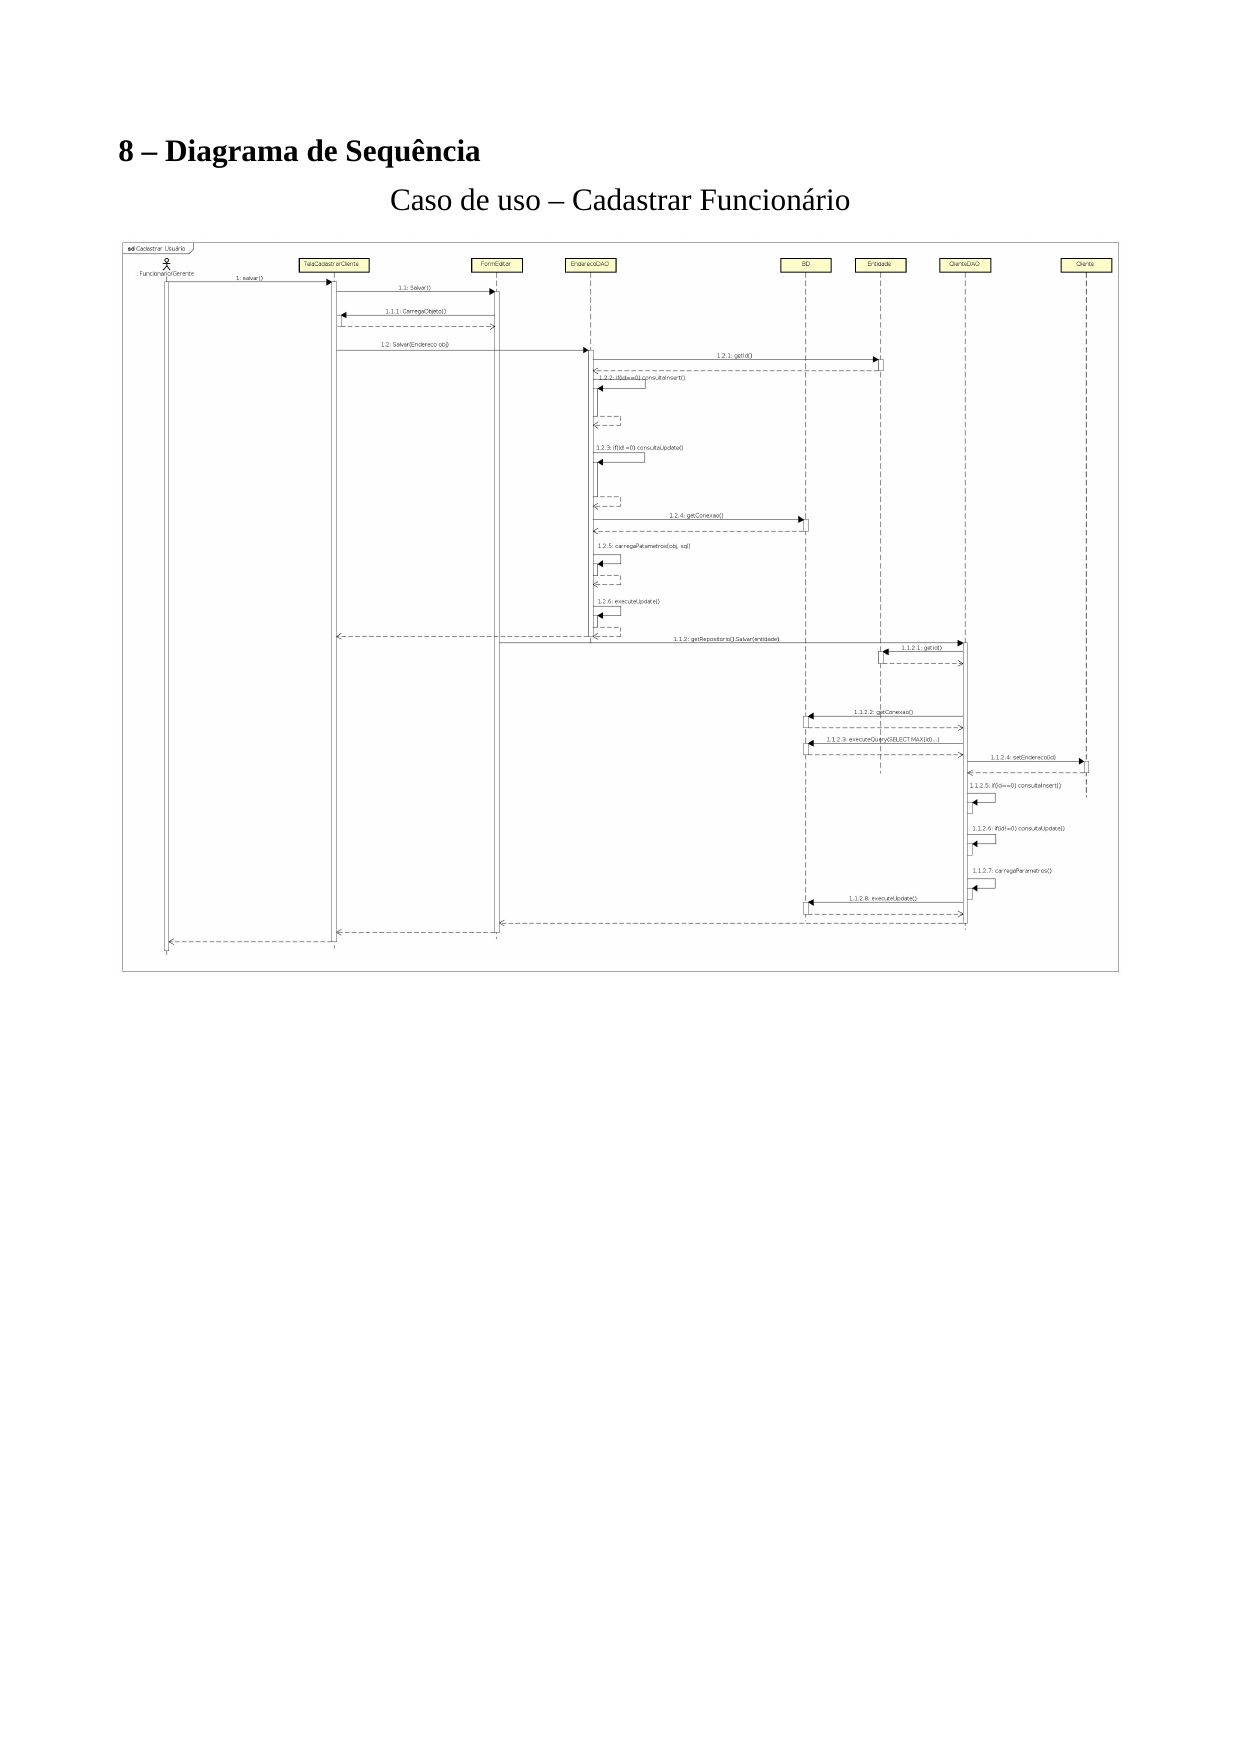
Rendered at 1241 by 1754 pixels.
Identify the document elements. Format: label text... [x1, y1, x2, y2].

subtitle 8 – Diagrama de Sequência [118, 133, 1122, 169]
picture [118, 238, 1123, 976]
text Caso de uso – Cadastrar Funcionário [118, 181, 1122, 217]
